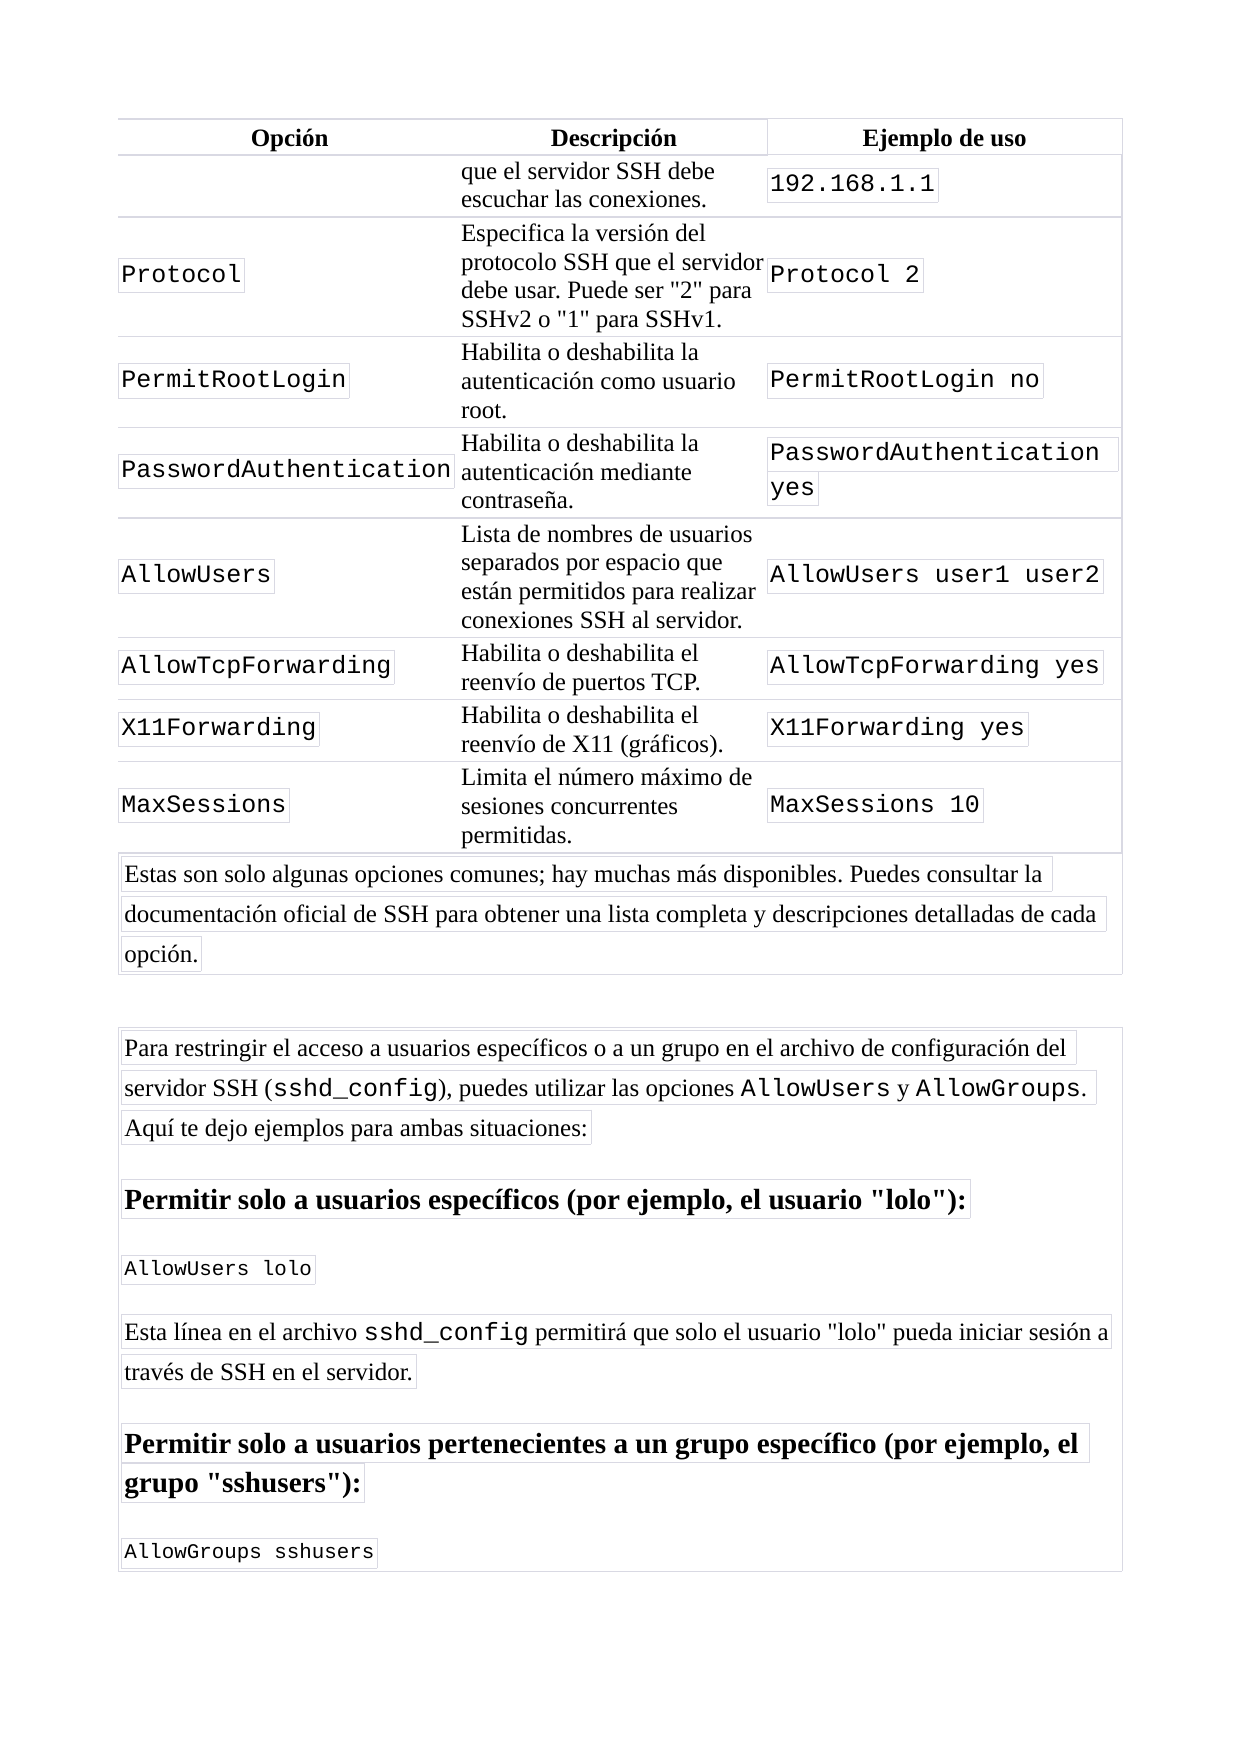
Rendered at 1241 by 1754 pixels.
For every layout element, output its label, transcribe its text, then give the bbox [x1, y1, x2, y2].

table_cell Lista de nombres de usuarios separados por espacio que están permitidos para realizar conexiones SSH al servidor. [461, 519, 767, 637]
subtitle Permitir solo a usuarios específicos (por ejemplo, el usuario "lolo"): [119, 1176, 1122, 1218]
subtitle Permitir solo a usuarios pertenecientes a un grupo específico (por ejemplo, el grupo "sshusers"): [119, 1420, 1122, 1502]
table_cell PermitRootLogin [118, 337, 461, 426]
table_cell 192.168.1.1 [767, 155, 1121, 216]
text Para restringir el acceso a usuarios específicos o a un grupo en el archivo de configuración del servidor SSH (sshd_config), puedes utilizar las opciones AllowUsers y AllowGroups. Aquí te dejo ejemplos para ambas situaciones: [119, 1028, 1122, 1144]
table_cell que el servidor SSH debe escuchar las conexiones. [461, 156, 767, 216]
table_cell [118, 156, 461, 216]
table_cell AllowUsers user1 user2 [767, 519, 1121, 637]
table_cell X11Forwarding yes [767, 700, 1121, 761]
table_cell PasswordAuthentication yes [767, 428, 1121, 517]
table_cell Protocol 2 [767, 218, 1121, 336]
table_cell Habilita o deshabilita el reenvío de X11 (gráficos). [461, 700, 767, 761]
text Esta línea en el archivo sshd_config permitirá que solo el usuario "lolo" pueda iniciar sesión a través de SSH en el servidor. [119, 1311, 1122, 1388]
table_cell PermitRootLogin no [767, 337, 1121, 426]
table_header Descripción [461, 120, 767, 154]
table_cell Especifica la versión del protocolo SSH que el servidor debe usar. Puede ser "2" para SSHv2 o "1" para SSHv1. [461, 218, 767, 336]
table_cell Protocol [118, 218, 461, 336]
table_cell AllowTcpForwarding yes [767, 638, 1121, 699]
table_cell MaxSessions 10 [767, 762, 1121, 851]
table_cell PasswordAuthentication [118, 428, 461, 517]
table_cell Habilita o deshabilita el reenvío de puertos TCP. [461, 638, 767, 699]
table_header Opción [118, 120, 461, 154]
table_cell Habilita o deshabilita la autenticación mediante contraseña. [461, 428, 767, 517]
table_cell X11Forwarding [118, 700, 461, 761]
text AllowUsers lolo [119, 1251, 1122, 1284]
table_header Ejemplo de uso [768, 119, 1122, 154]
table_cell AllowUsers [118, 519, 461, 637]
table_cell Habilita o deshabilita la autenticación como usuario root. [461, 337, 767, 426]
text AllowGroups sshusers [119, 1535, 1122, 1571]
table_cell AllowTcpForwarding [118, 638, 461, 699]
text Estas son solo algunas opciones comunes; hay muchas más disponibles. Puedes consultar la documentación oficial de SSH para obtener una lista completa y descripciones detalladas de cada opción. [119, 854, 1122, 974]
table_cell MaxSessions [118, 762, 461, 851]
table_cell Limita el número máximo de sesiones concurrentes permitidas. [461, 762, 767, 851]
